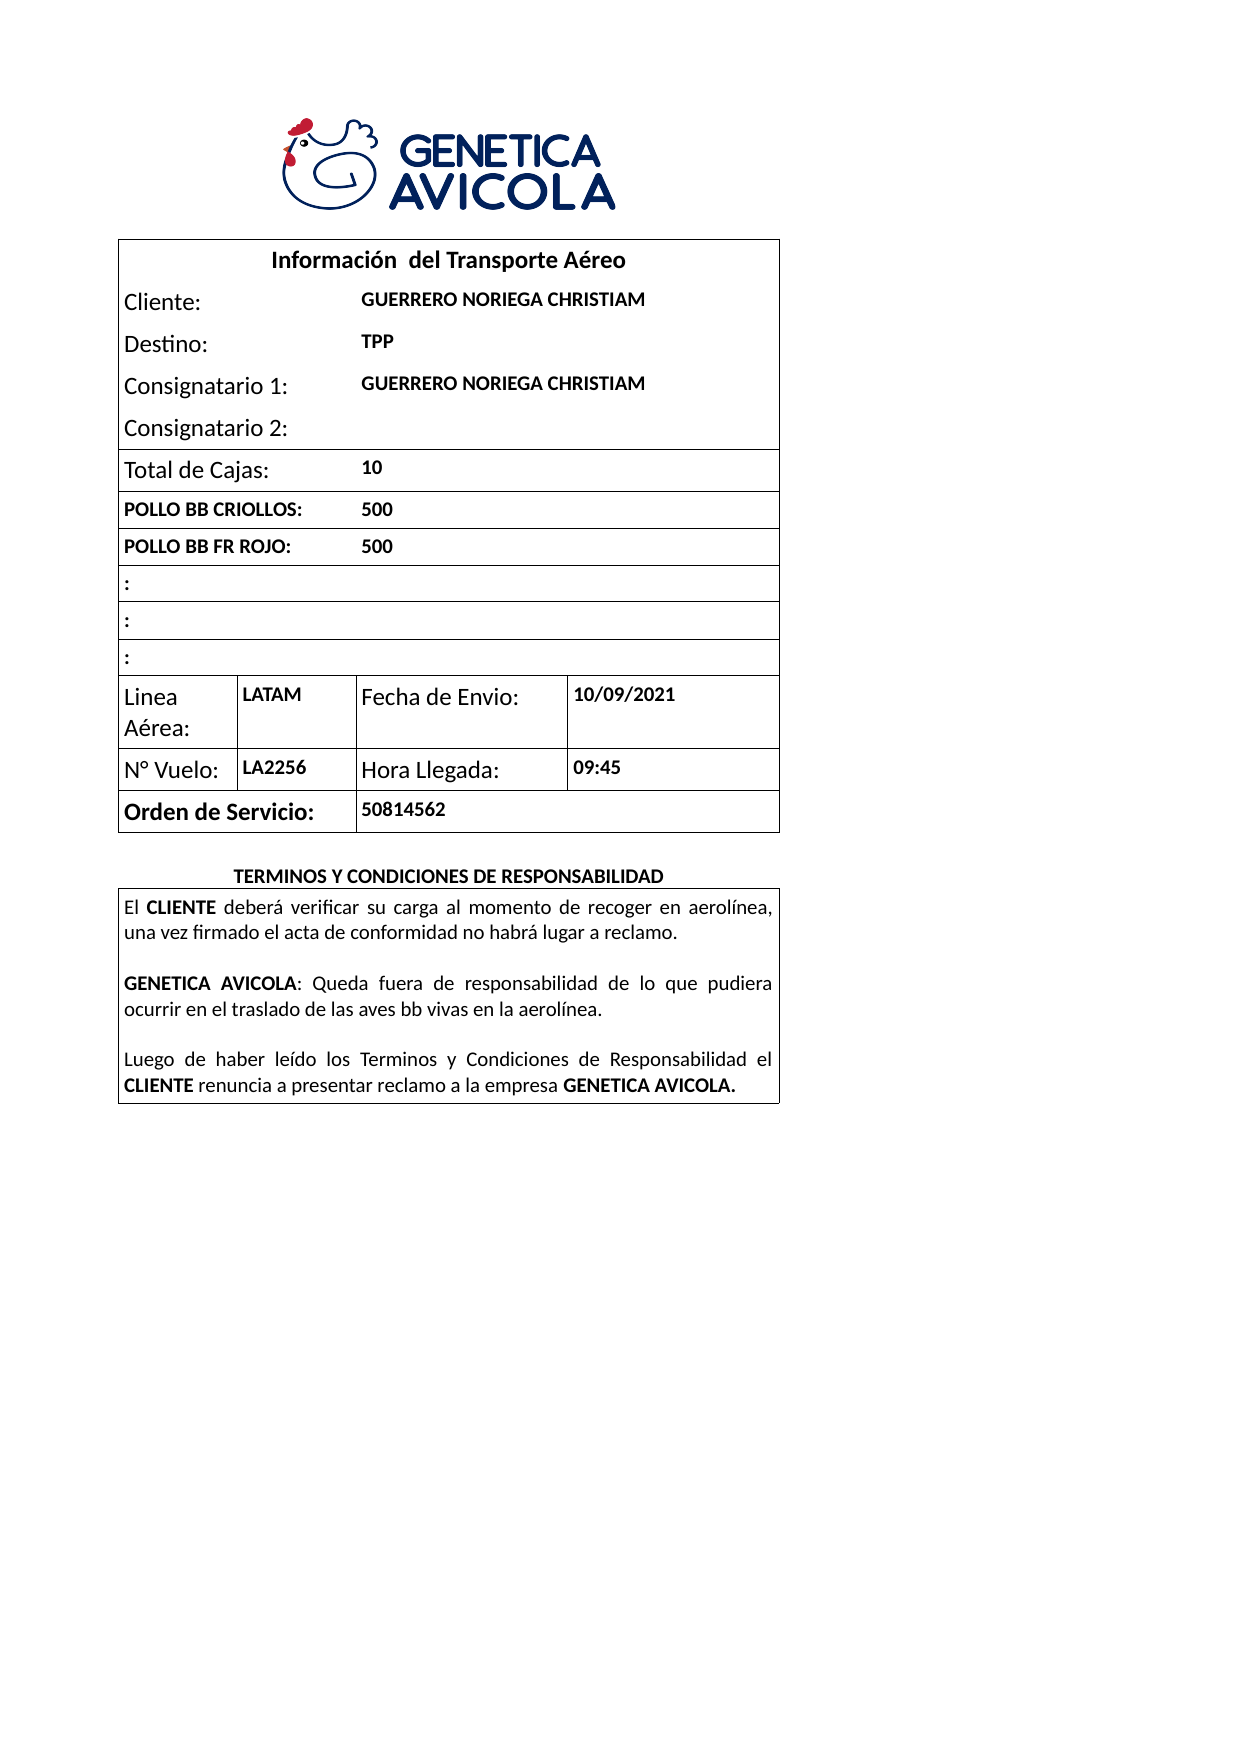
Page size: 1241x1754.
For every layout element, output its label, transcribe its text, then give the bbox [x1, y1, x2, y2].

table_cell Total de Cajas: [119, 450, 356, 491]
table_cell 10 [356, 450, 779, 491]
table_cell Consignatario 1: [119, 365, 356, 406]
table_cell GUERRERO NORIEGA CHRISTIAM [356, 281, 779, 322]
table_cell POLLO BB FR ROJO: [119, 529, 356, 564]
table_cell Consignatario 2: [119, 406, 356, 448]
table_cell Orden de Servicio: [119, 791, 356, 832]
table_cell [356, 602, 779, 638]
table_cell : [119, 602, 356, 638]
table_cell [356, 566, 779, 601]
table_cell TERMINOS Y CONDICIONES DE RESPONSABILIDAD [118, 833, 779, 888]
table_cell 09:45 [568, 749, 779, 790]
table_cell TPP [356, 323, 779, 364]
table_cell 10/09/2021 [568, 676, 779, 748]
table_cell Linea Aérea: [119, 676, 237, 748]
table_cell 50814562 [357, 791, 779, 832]
table_header Información del Transporte Aéreo [119, 240, 779, 281]
table_cell [356, 406, 779, 448]
table_cell Fecha de Envio: [357, 676, 567, 748]
table_cell LATAM [238, 676, 356, 748]
picture [282, 118, 616, 210]
table_cell El CLIENTE deberá verificar su carga al momento de recoger en aerolínea, una vez firmado el acta de conformidad no habrá lugar a reclamo. GENETICA AVICOLA: Queda fuera de responsabilidad de lo que pudiera ocurrir en el traslado de las aves bb vivas en la aerolínea. Luego de haber leído los Terminos y Condiciones de Responsabilidad el CLIENTE renuncia a presentar reclamo a la empresa GENETICA AVICOLA. [119, 889, 779, 1103]
table_cell N° Vuelo: [119, 749, 237, 790]
table_cell 500 [356, 529, 779, 564]
table_cell : [119, 566, 356, 601]
table_cell 500 [356, 492, 779, 527]
table_cell LA2256 [238, 749, 356, 790]
table_cell [356, 640, 779, 675]
table_cell Destino: [119, 323, 356, 364]
table_cell Hora Llegada: [357, 749, 567, 790]
table_cell POLLO BB CRIOLLOS: [119, 492, 356, 527]
table_cell : [119, 640, 356, 675]
table_cell GUERRERO NORIEGA CHRISTIAM [356, 365, 779, 406]
table_cell Cliente: [119, 281, 356, 322]
